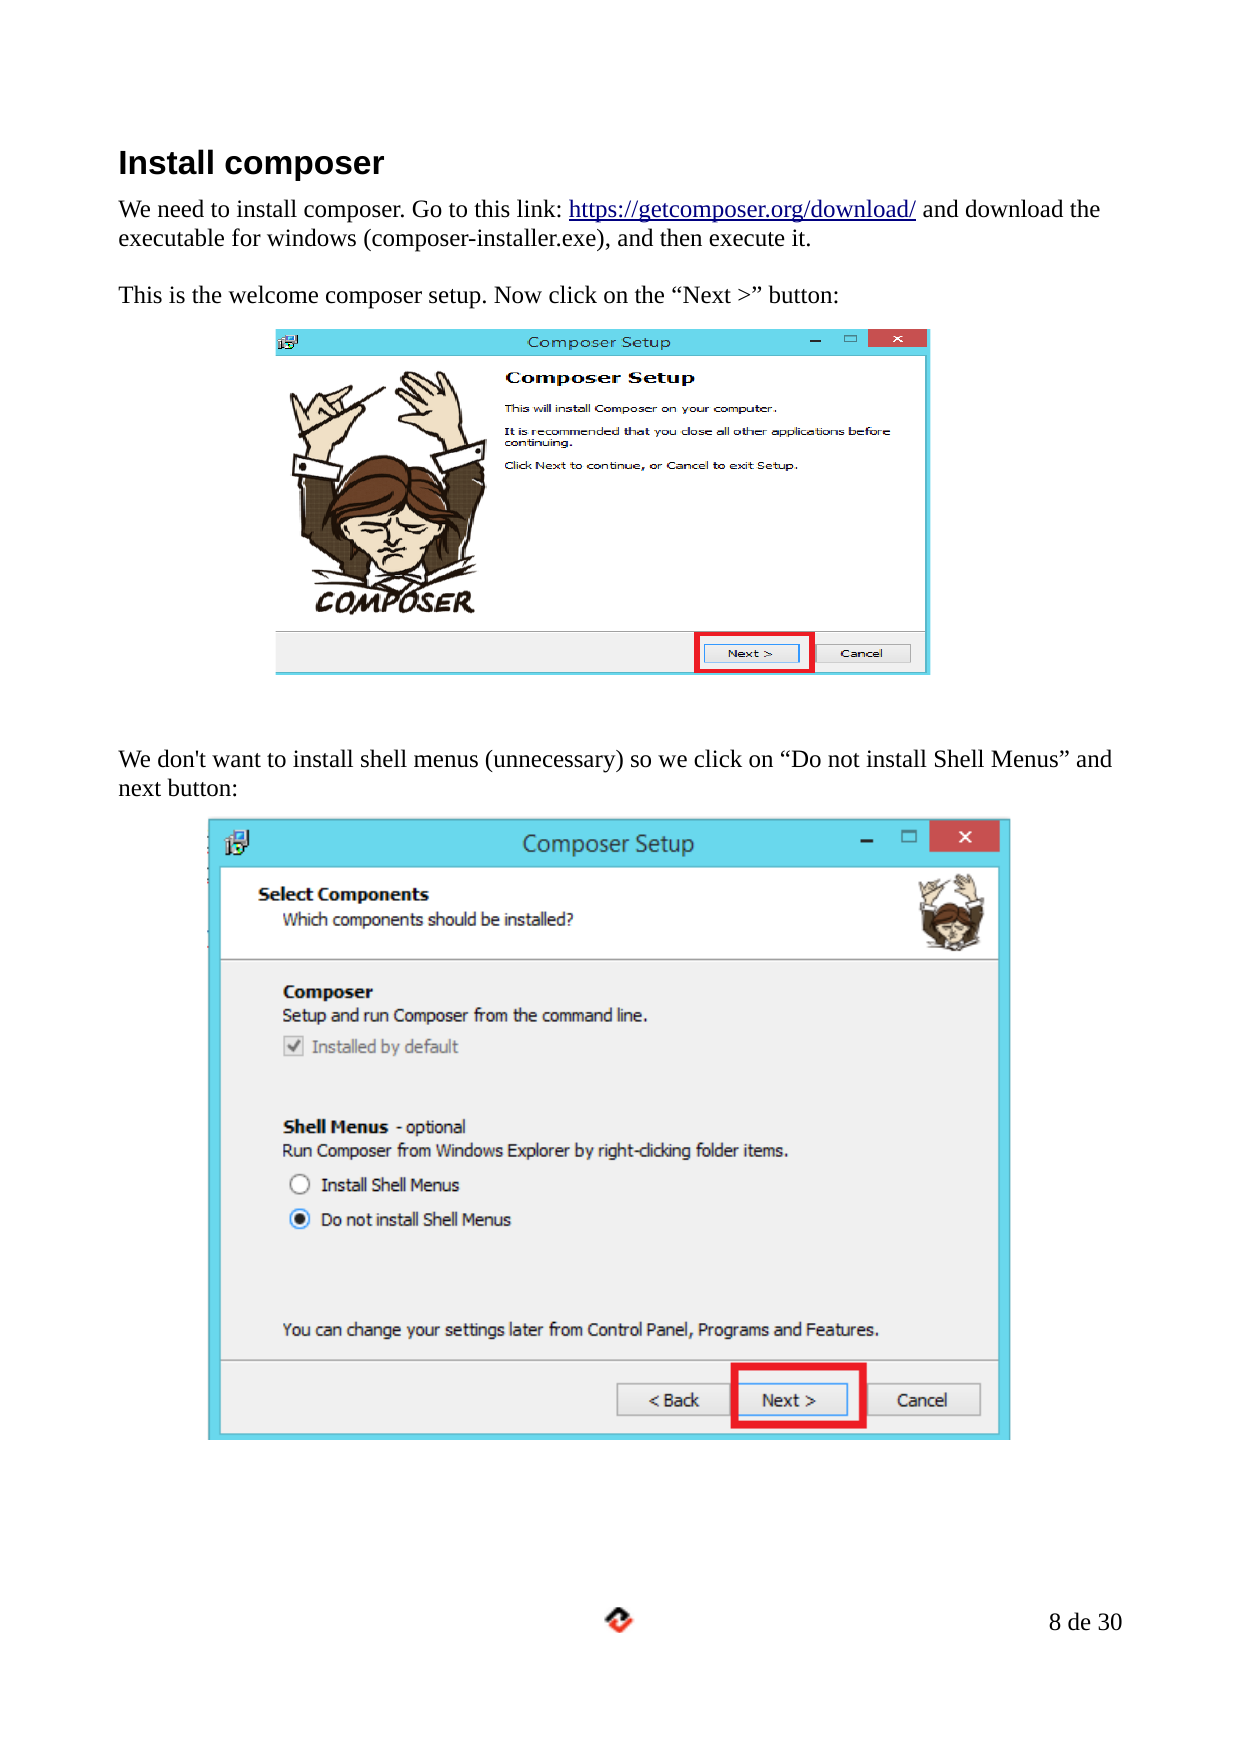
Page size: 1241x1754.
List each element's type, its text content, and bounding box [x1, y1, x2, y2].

text We need to install composer. Go to this link: https://getcomposer.org/download/ and download the executable for windows (composer-installer.exe), and then execute it. This is the welcome composer setup. Now click on the “Next >” button: [118, 194, 1122, 309]
subtitle Install composer [118, 143, 1122, 182]
text We don't want to install shell menus (unnecessary) so we click on “Do not install Shell Menus” and next button: [118, 744, 1122, 802]
